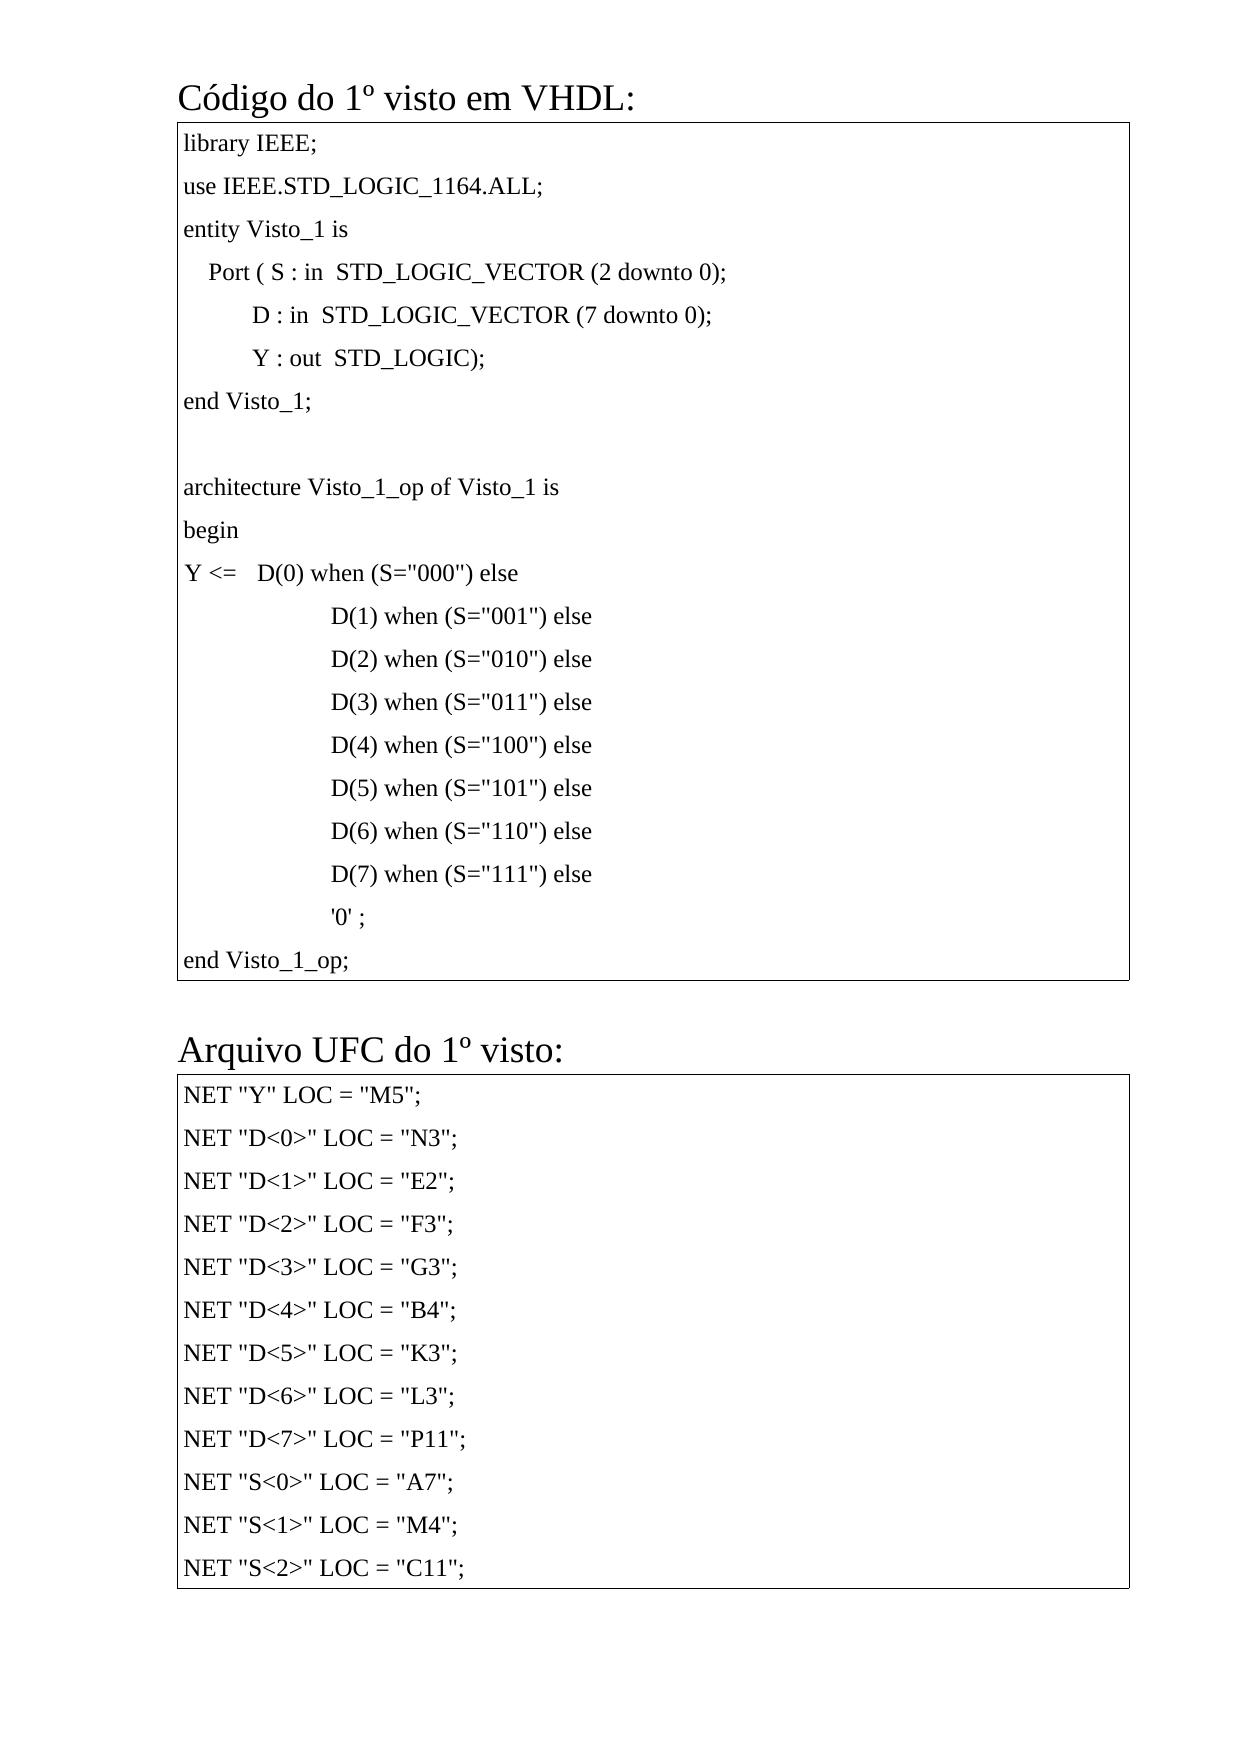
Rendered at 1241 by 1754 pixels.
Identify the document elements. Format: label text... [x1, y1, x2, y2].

table_header NET "Y" LOC = "M5"; NET "D<0>" LOC = "N3"; NET "D<1>" LOC = "E2"; NET "D<2>" LOC = "F3"; NET "D<3>" LOC = "G3"; NET "D<4>" LOC = "B4"; NET "D<5>" LOC = "K3"; NET "D<6>" LOC = "L3"; NET "D<7>" LOC = "P11"; NET "S<0>" LOC = "A7"; NET "S<1>" LOC = "M4"; NET "S<2>" LOC = "C11"; [178, 1075, 1129, 1588]
table_header library IEEE; use IEEE.STD_LOGIC_1164.ALL; entity Visto_1 is Port ( S : in STD_LOGIC_VECTOR (2 downto 0); D : in STD_LOGIC_VECTOR (7 downto 0); Y : out STD_LOGIC); end Visto_1; architecture Visto_1_op of Visto_1 is begin Y <= D(0) when (S="000") else D(1) when (S="001") else D(2) when (S="010") else D(3) when (S="011") else D(4) when (S="100") else D(5) when (S="101") else D(6) when (S="110") else D(7) when (S="111") else '0' ; end Visto_1_op; [178, 123, 1129, 980]
text Código do 1º visto em VHDL: [177, 75, 1129, 118]
text Arquivo UFC do 1º visto: [177, 1027, 1129, 1070]
